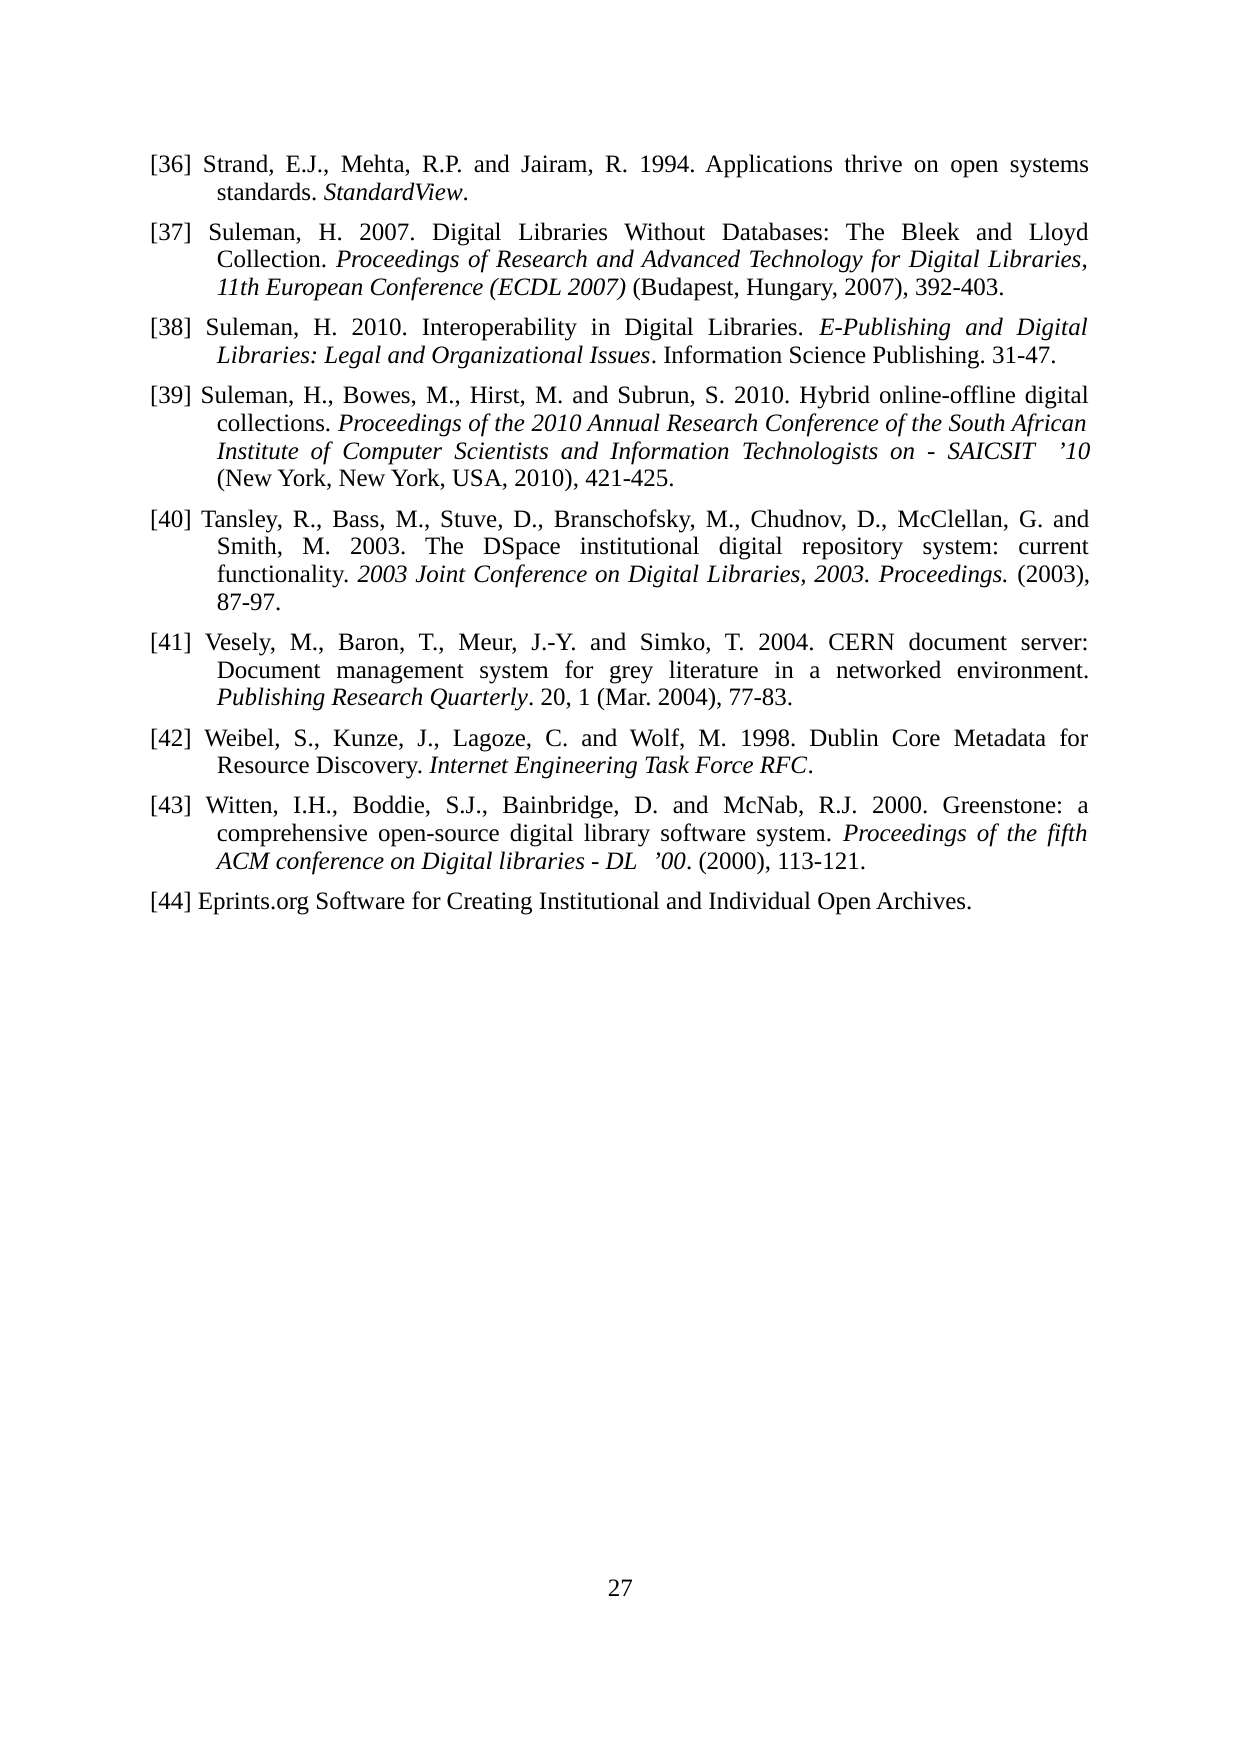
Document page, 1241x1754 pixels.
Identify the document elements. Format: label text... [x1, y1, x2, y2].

text [37] Suleman, H. 2007. Digital Libraries Without Databases: The Bleek and Lloyd Collection. Proceedings of Research and Advanced Technology for Digital Libraries, 11th European Conference (ECDL 2007) (Budapest, Hungary, 2007), 392-403. [150, 218, 1090, 301]
text [39] Suleman, H., Bowes, M., Hirst, M. and Subrun, S. 2010. Hybrid online-offline digital collections. Proceedings of the 2010 Annual Research Conference of the South African Institute of Computer Scientists and Information Technologists on - SAICSIT ’10 (New York, New York, USA, 2010), 421-425. [150, 381, 1090, 492]
text [41] Vesely, M., Baron, T., Meur, J.-Y. and Simko, T. 2004. CERN document server: Document management system for grey literature in a networked environment. Publishing Research Quarterly. 20, 1 (Mar. 2004), 77-83. [150, 628, 1090, 711]
text [40] Tansley, R., Bass, M., Stuve, D., Branschofsky, M., Chudnov, D., McClellan, G. and Smith, M. 2003. The DSpace institutional digital repository system: current functionality. 2003 Joint Conference on Digital Libraries, 2003. Proceedings. (2003), 87-97. [150, 505, 1090, 616]
text [44] Eprints.org Software for Creating Institutional and Individual Open Archives. [150, 887, 1090, 915]
text [43] Witten, I.H., Boddie, S.J., Bainbridge, D. and McNab, R.J. 2000. Greenstone: a comprehensive open-source digital library software system. Proceedings of the fifth ACM conference on Digital libraries - DL ’00. (2000), 113-121. [150, 792, 1090, 875]
text [42] Weibel, S., Kunze, J., Lagoze, C. and Wolf, M. 1998. Dublin Core Metadata for Resource Discovery. Internet Engineering Task Force RFC. [150, 724, 1090, 779]
text [38] Suleman, H. 2010. Interoperability in Digital Libraries. E-Publishing and Digital Libraries: Legal and Organizational Issues. Information Science Publishing. 31-47. [150, 313, 1090, 369]
text [36] Strand, E.J., Mehta, R.P. and Jairam, R. 1994. Applications thrive on open systems standards. StandardView. [150, 150, 1090, 205]
